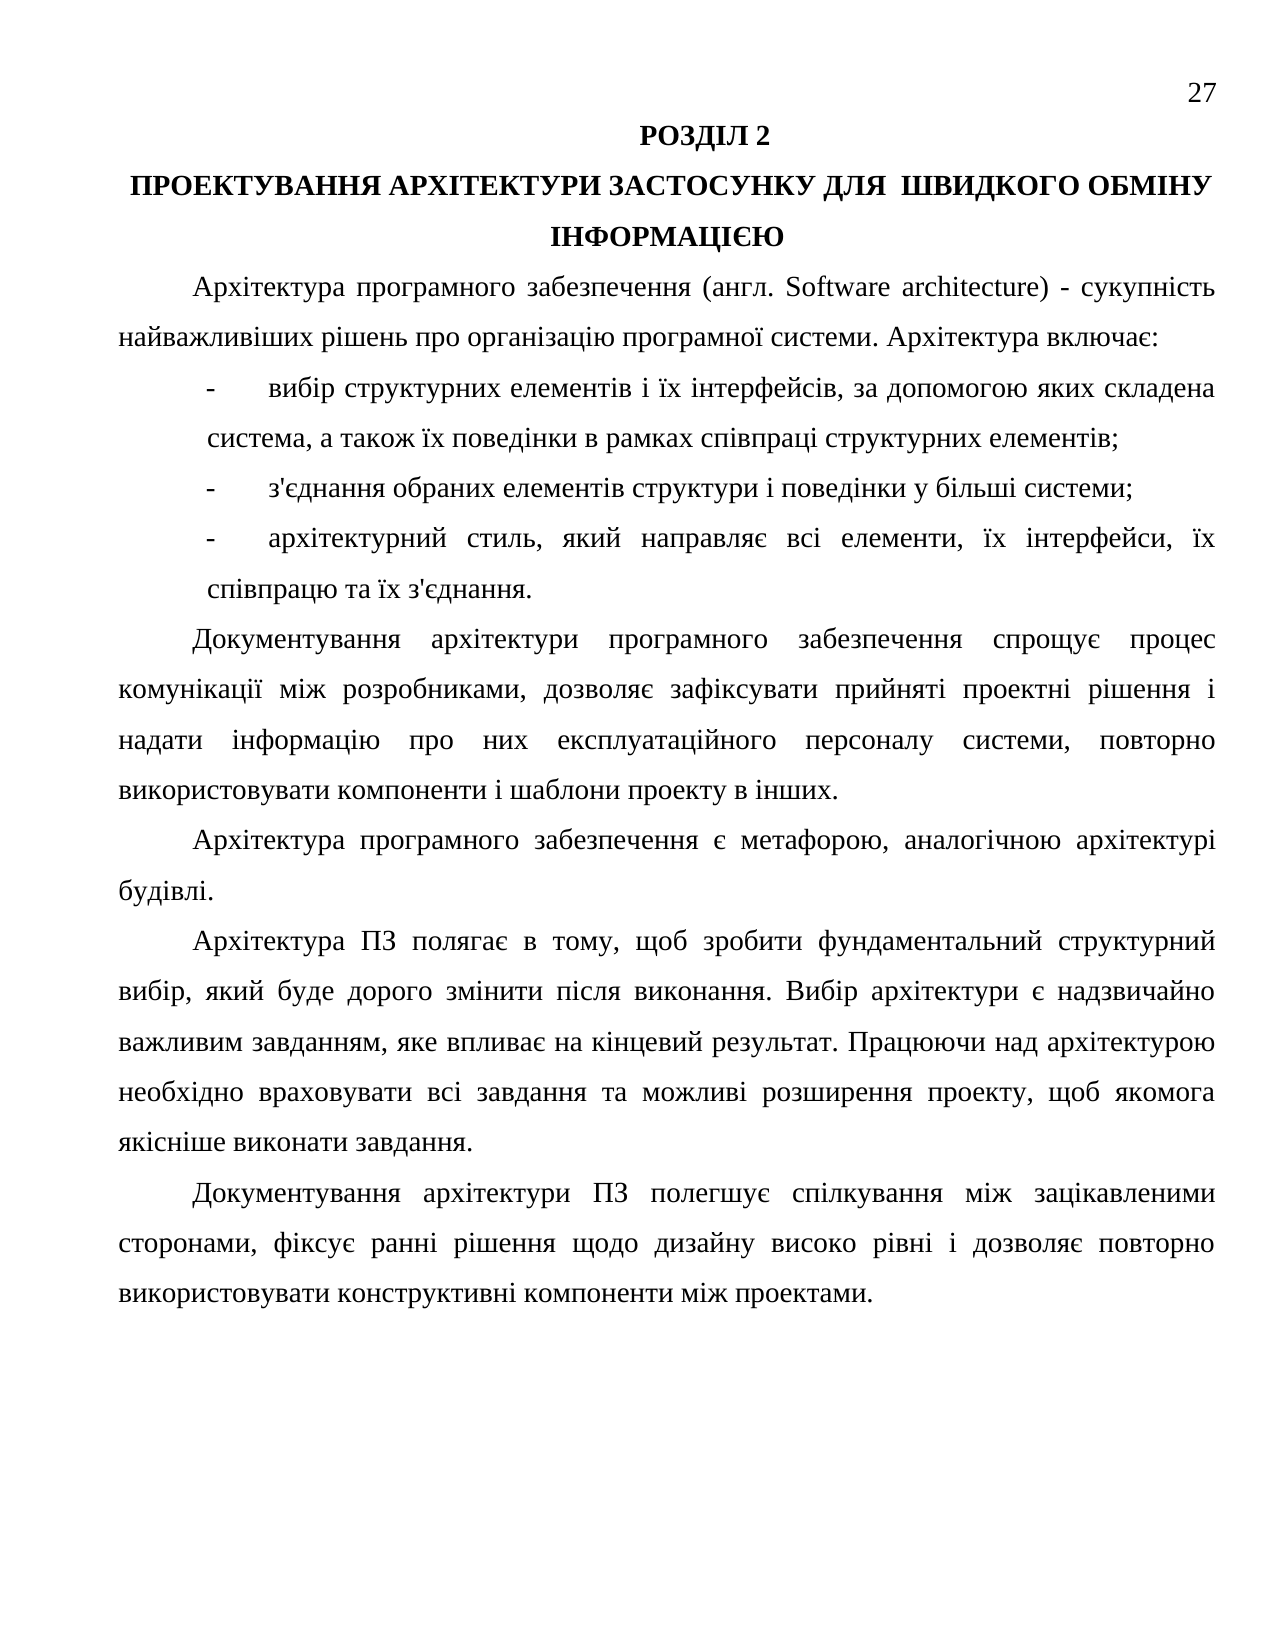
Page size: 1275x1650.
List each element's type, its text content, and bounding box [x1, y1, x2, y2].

text Документування архітектури ПЗ полегшує спілкування між зацікавленими сторонами, фіксує ранні рішення щодо дизайну високо рівні і дозволяє повторно використовувати конструктивні компоненти між проектами. [118, 1175, 1217, 1309]
list архітектурний стиль, який направляє всі елементи, їх інтерфейси, їх співпрацю та їх з'єднання. [206, 521, 1217, 604]
subtitle РОЗДІЛ 2 ПРОЕКТУВАННЯ АРХІТЕКТУРИ ЗАСТОСУНКУ ДЛЯ ШВИДКОГО ОБМІНУ ІНФОРМАЦІЄЮ [118, 118, 1217, 252]
list вибір структурних елементів і їх інтерфейсів, за допомогою яких складена система, а також їх поведінки в рамках співпраці структурних елементів; [206, 370, 1217, 453]
text Документування архітектури програмного забезпечення спрощує процес комунікації між розробниками, дозволяє зафіксувати прийняті проектні рішення і надати інформацію про них експлуатаційного персоналу системи, повторно використовувати компоненти і шаблони проекту в інших. [118, 621, 1217, 806]
text Архітектура ПЗ полягає в тому, щоб зробити фундаментальний структурний вибір, який буде дорого змінити після виконання. Вибір архітектури є надзвичайно важливим завданням, яке впливає на кінцевий результат. Працюючи над архітектурою необхідно враховувати всі завдання та можливі розширення проекту, щоб якомога якісніше виконати завдання. [118, 923, 1217, 1158]
text Архітектура програмного забезпечення є метафорою, аналогічною архітектурі будівлі. [118, 822, 1217, 906]
list з'єднання обраних елементів структури і поведінки у більші системи; [206, 470, 1217, 504]
text Архітектура програмного забезпечення (англ. Software architecture) - сукупність найважливіших рішень про організацію програмної системи. Архітектура включає: [118, 269, 1217, 353]
